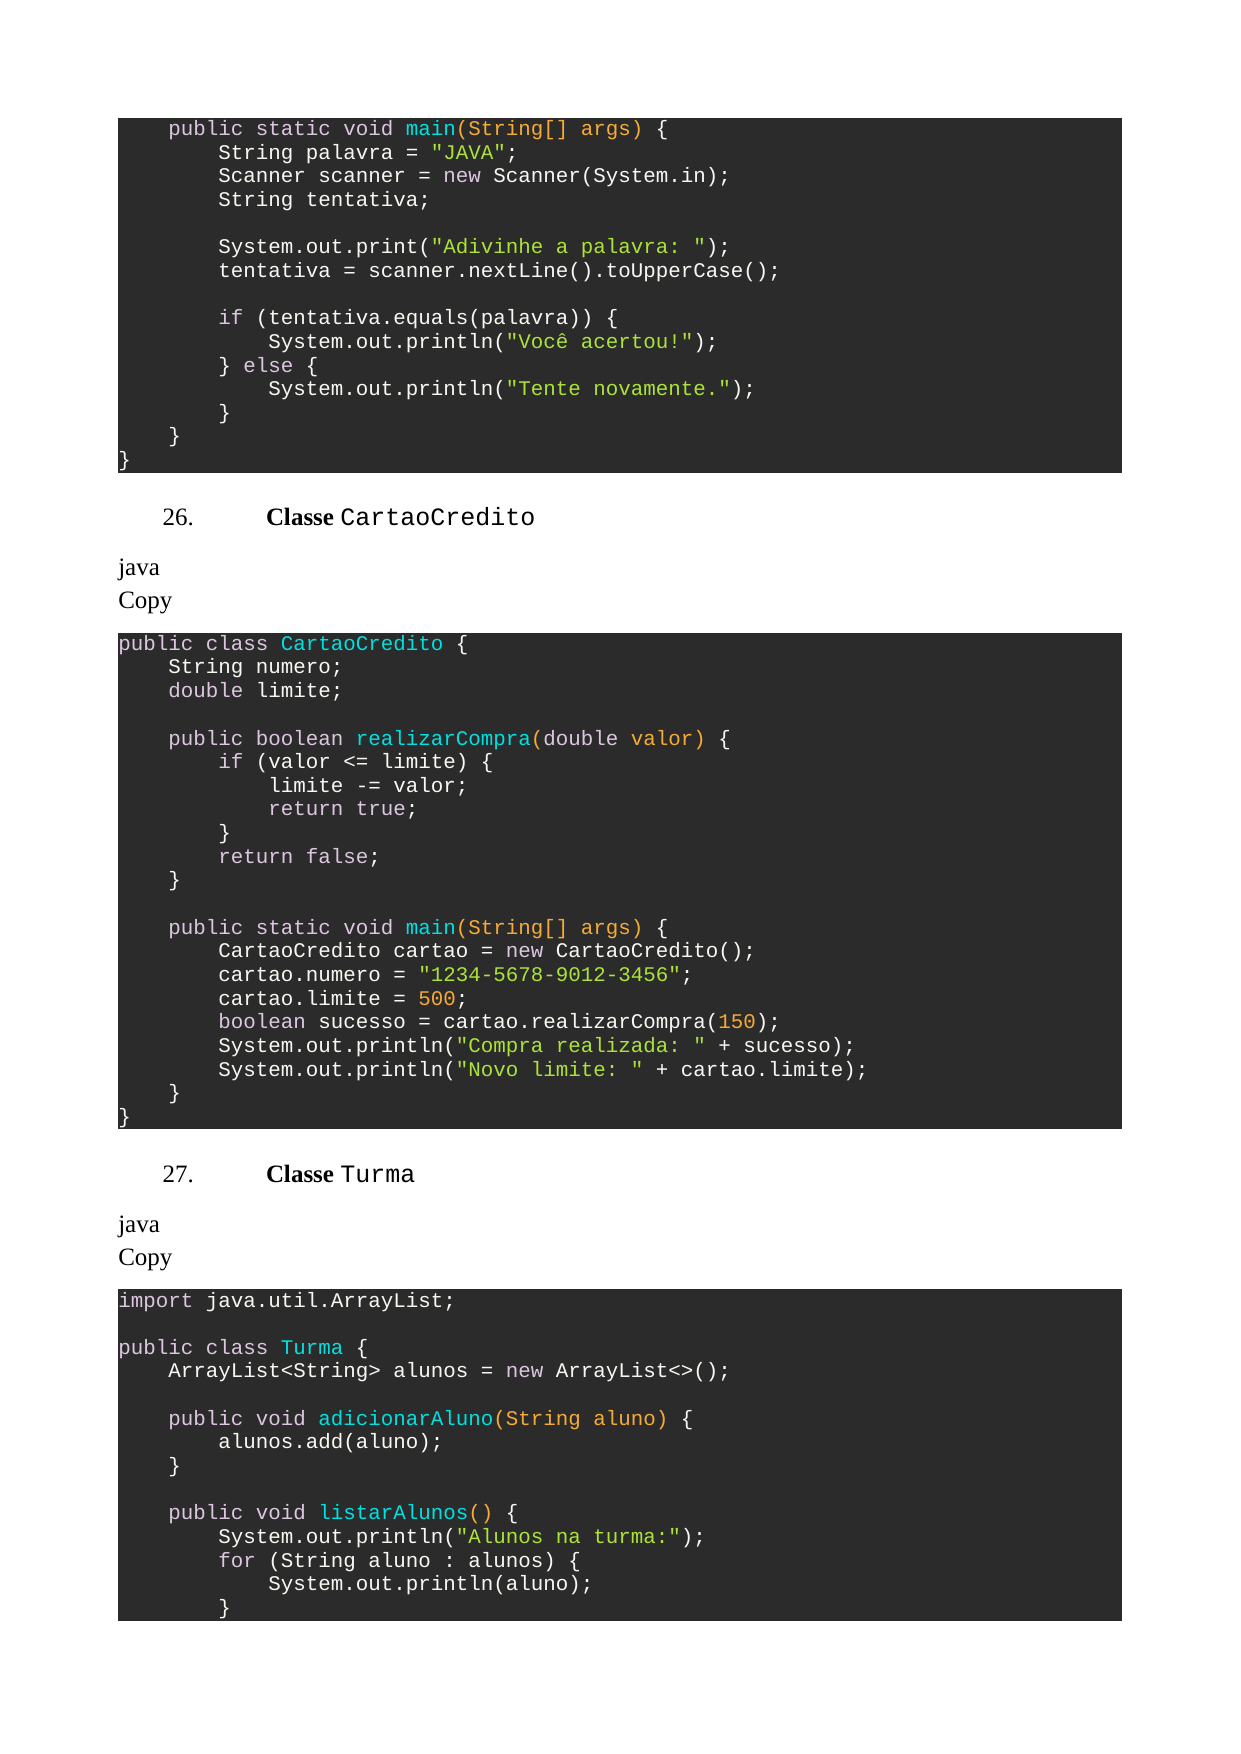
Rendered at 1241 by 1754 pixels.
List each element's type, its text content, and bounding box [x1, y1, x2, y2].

text import java.util.ArrayList; [118, 1289, 1122, 1313]
text } [118, 426, 1122, 449]
text System.out.println("Tente novamente."); [118, 378, 1122, 402]
text cartao.numero = "1234-5678-9012-3456"; [118, 964, 1122, 988]
text public boolean realizarCompra(double valor) { [118, 727, 1122, 751]
text } [118, 1597, 1122, 1621]
text public void listarAlunos() { [118, 1502, 1122, 1526]
text limite -= valor; [118, 775, 1122, 798]
text System.out.println("Compra realizada: " + sucesso); [118, 1035, 1122, 1058]
list Classe Turma [162, 1159, 1122, 1190]
text } [118, 1455, 1122, 1479]
text java [118, 552, 1122, 581]
text public class CartaoCredito { [118, 633, 1122, 657]
text cartao.limite = 500; [118, 988, 1122, 1011]
text } [118, 402, 1122, 426]
text tentativa = scanner.nextLine().toUpperCase(); [118, 260, 1122, 284]
text if (valor <= limite) { [118, 751, 1122, 775]
text System.out.print("Adivinhe a palavra: "); [118, 236, 1122, 260]
text boolean sucesso = cartao.realizarCompra(150); [118, 1011, 1122, 1035]
text public static void main(String[] args) { [118, 118, 1122, 142]
text alunos.add(aluno); [118, 1431, 1122, 1455]
text if (tentativa.equals(palavra)) { [118, 307, 1122, 331]
text public void adicionarAluno(String aluno) { [118, 1408, 1122, 1431]
text Copy [118, 585, 1122, 614]
text Copy [118, 1242, 1122, 1271]
text public static void main(String[] args) { [118, 917, 1122, 940]
text System.out.println(aluno); [118, 1573, 1122, 1597]
text System.out.println("Alunos na turma:"); [118, 1526, 1122, 1550]
text } else { [118, 354, 1122, 378]
text } [118, 869, 1122, 893]
text } [118, 1082, 1122, 1106]
text } [118, 449, 1122, 473]
text System.out.println("Novo limite: " + cartao.limite); [118, 1058, 1122, 1082]
text ArrayList<String> alunos = new ArrayList<>(); [118, 1361, 1122, 1384]
text Scanner scanner = new Scanner(System.in); [118, 165, 1122, 189]
text for (String aluno : alunos) { [118, 1550, 1122, 1573]
text System.out.println("Você acertou!"); [118, 331, 1122, 354]
text return true; [118, 798, 1122, 822]
text return false; [118, 846, 1122, 869]
text } [118, 1106, 1122, 1129]
text java [118, 1209, 1122, 1238]
text double limite; [118, 680, 1122, 704]
text String numero; [118, 657, 1122, 680]
text public class Turma { [118, 1337, 1122, 1361]
list Classe CartaoCredito [162, 502, 1122, 533]
text } [118, 822, 1122, 846]
text String tentativa; [118, 189, 1122, 213]
text String palavra = "JAVA"; [118, 142, 1122, 165]
text CartaoCredito cartao = new CartaoCredito(); [118, 940, 1122, 964]
